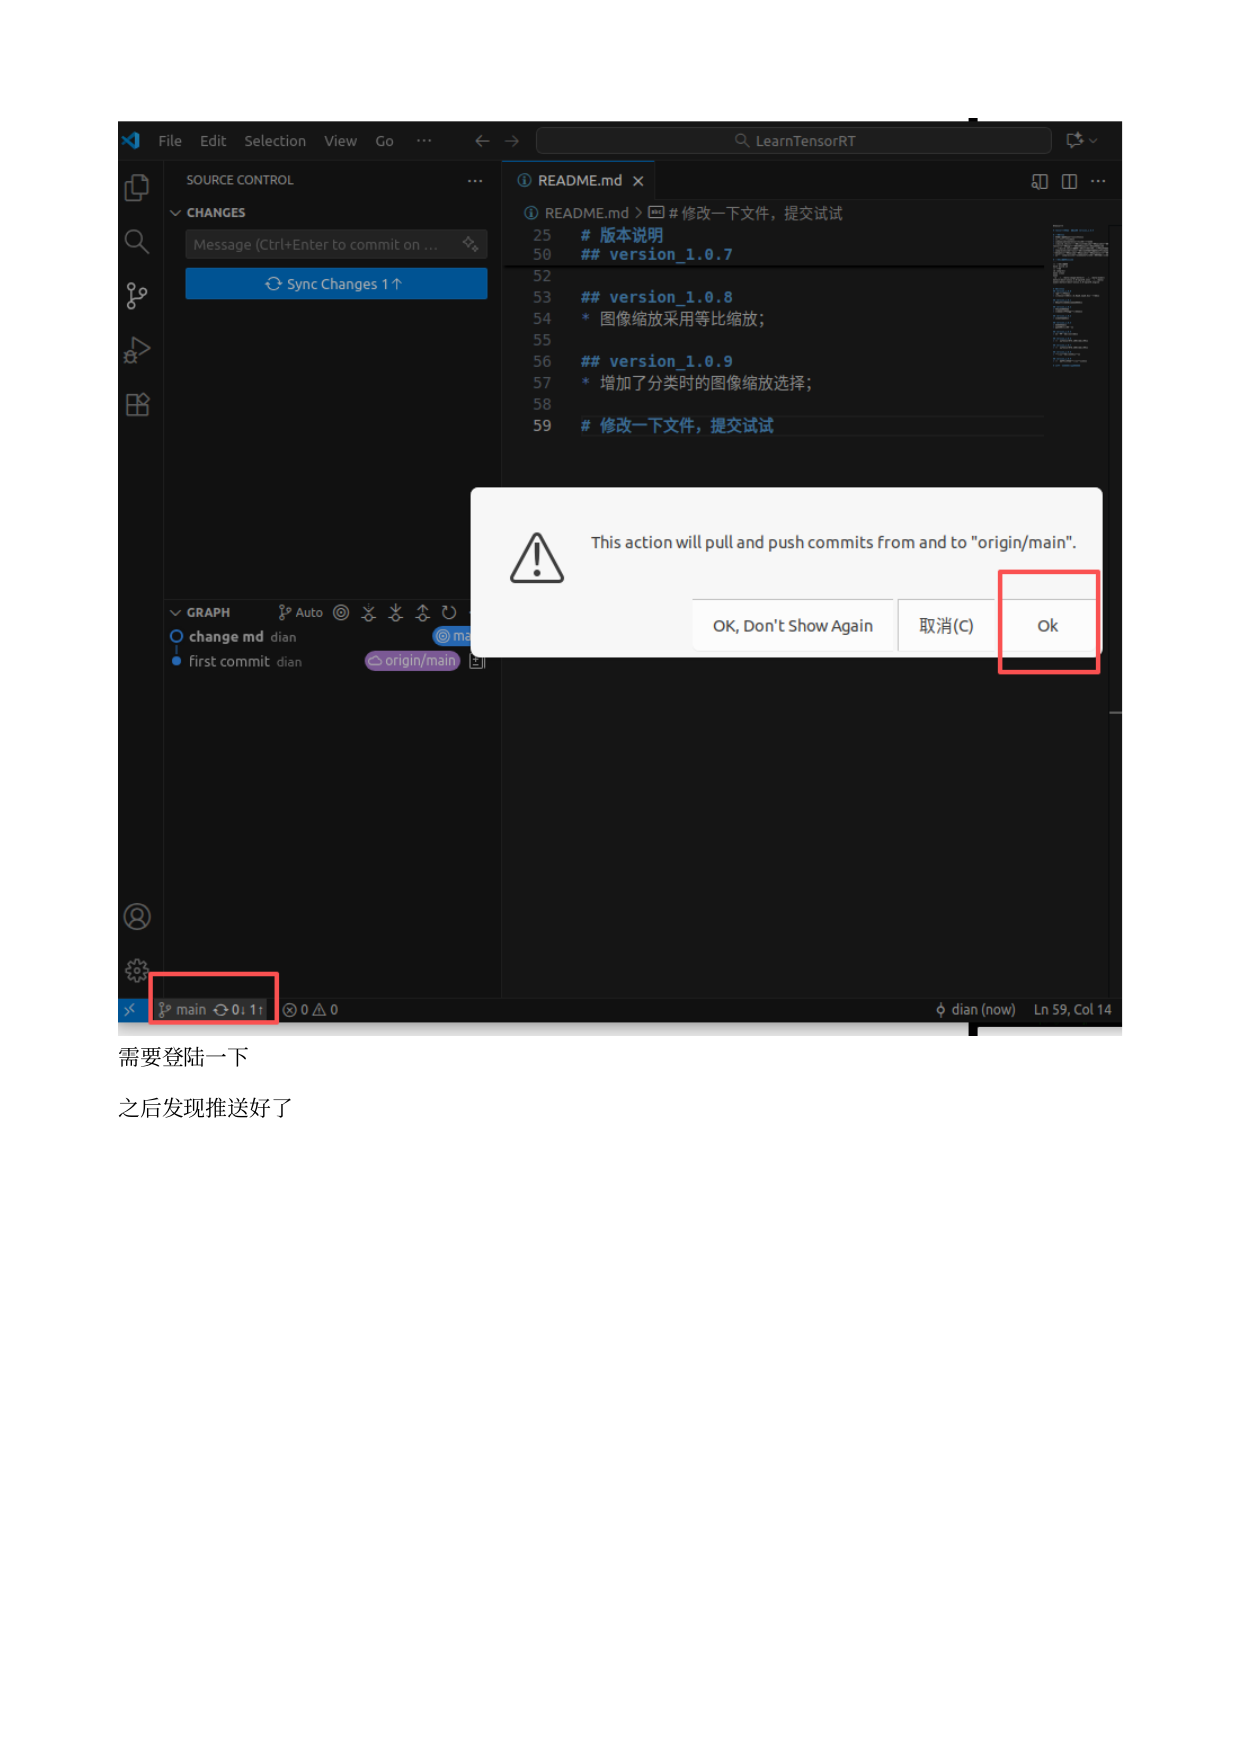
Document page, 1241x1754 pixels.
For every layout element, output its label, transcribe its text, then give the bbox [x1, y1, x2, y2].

text 需要登陆一下 [118, 1036, 1122, 1071]
picture [118, 118, 1123, 1036]
text 之后发现推送好了 [118, 1091, 1122, 1122]
